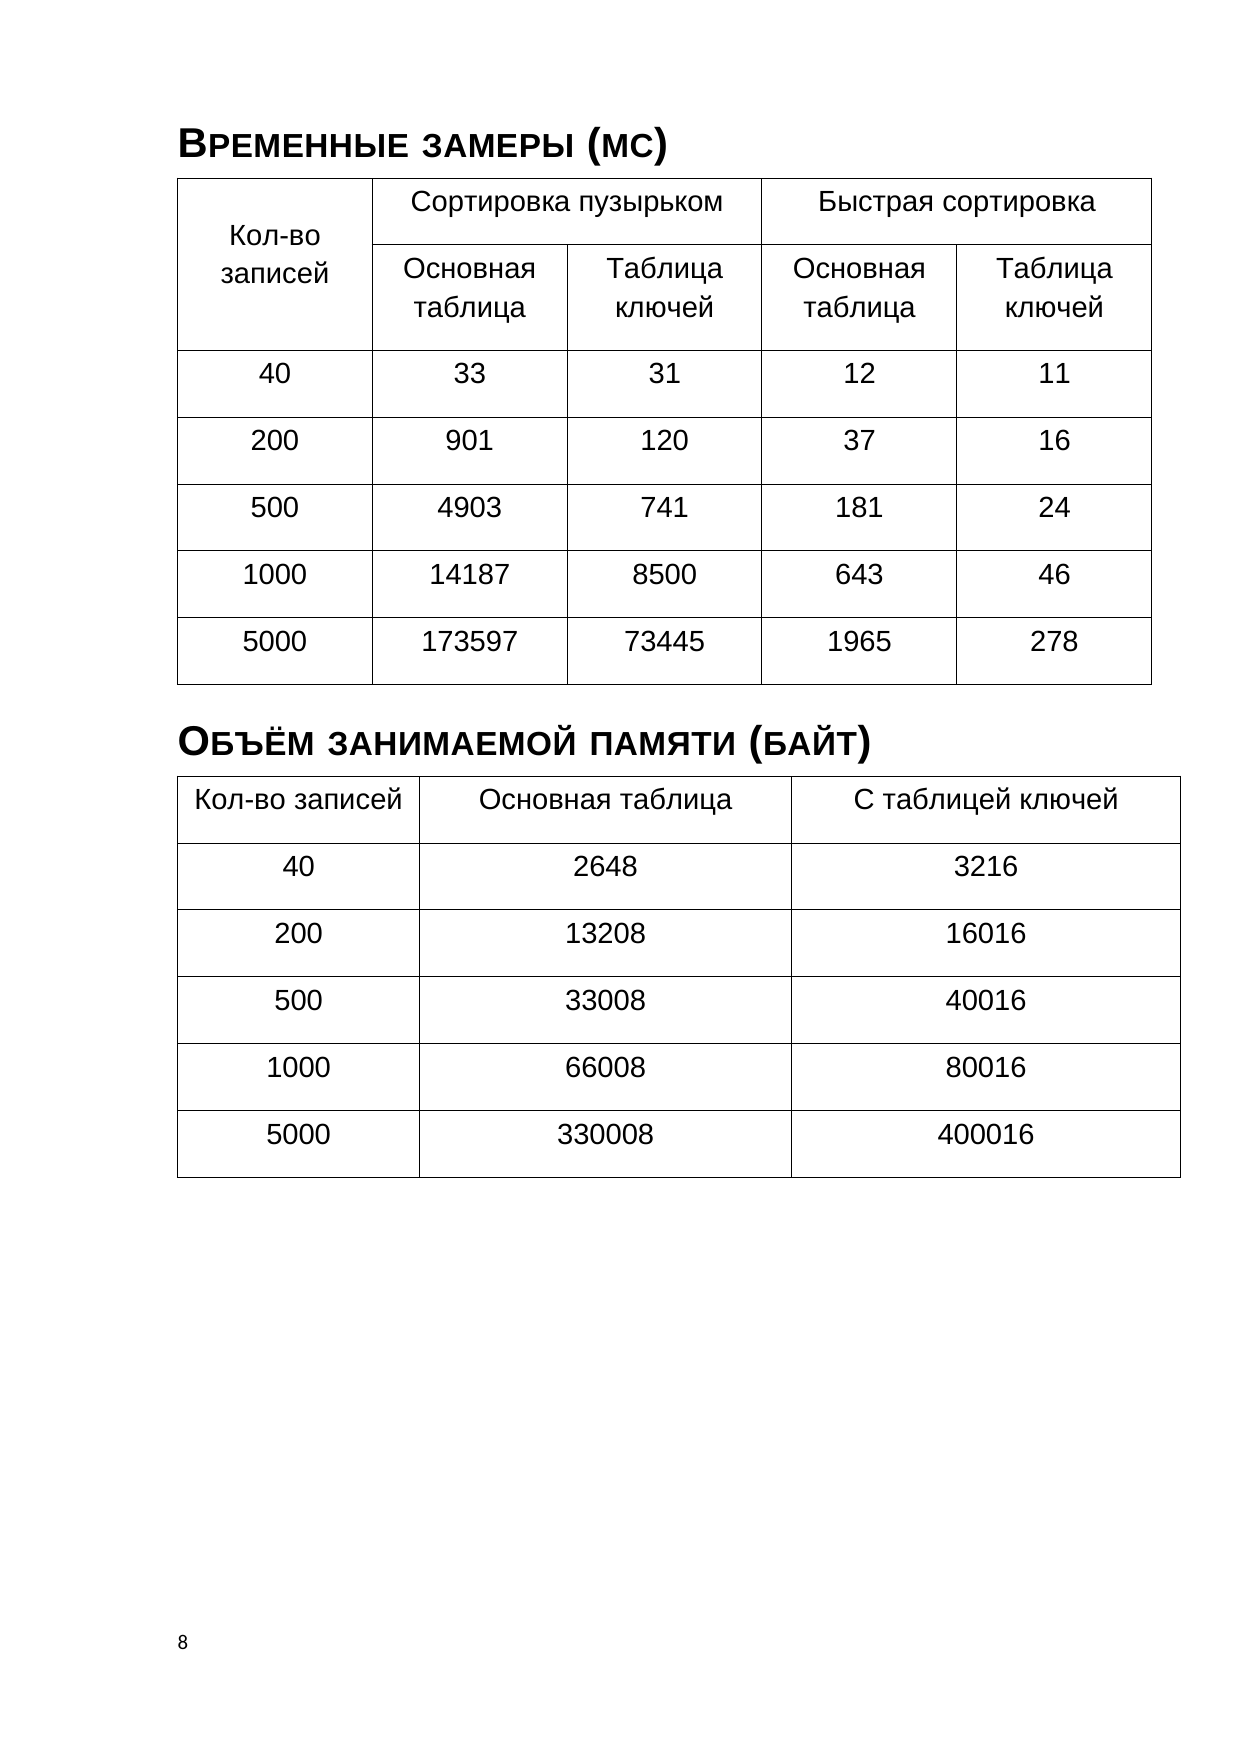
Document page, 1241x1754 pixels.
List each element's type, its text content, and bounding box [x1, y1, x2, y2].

table_cell 37 [762, 418, 956, 483]
table_cell 13208 [420, 910, 791, 976]
table_cell 33008 [420, 977, 791, 1043]
table_cell 40 [178, 844, 419, 909]
table_cell 8500 [568, 551, 761, 617]
table_cell 80016 [792, 1044, 1180, 1110]
table_cell 16 [957, 418, 1151, 483]
table_cell 741 [568, 485, 761, 550]
table_cell 500 [178, 977, 419, 1043]
table_cell 14187 [373, 551, 567, 617]
table_cell 5000 [178, 618, 372, 684]
table_header Сортировка пузырьком [373, 179, 761, 244]
table_cell 200 [178, 418, 372, 483]
table_cell 278 [957, 618, 1151, 684]
table_cell 500 [178, 485, 372, 550]
table_header Основная таблица [420, 777, 791, 842]
table_cell 40016 [792, 977, 1180, 1043]
table_cell 120 [568, 418, 761, 483]
subtitle Временные замеры (мс) [177, 118, 1152, 166]
table_cell 4903 [373, 485, 567, 550]
table_cell Таблица ключей [568, 245, 761, 350]
table_cell 2648 [420, 844, 791, 909]
table_cell 901 [373, 418, 567, 483]
table_cell 5000 [178, 1111, 419, 1177]
table_cell Основная таблица [373, 245, 567, 350]
table_cell 1000 [178, 551, 372, 617]
table_header С таблицей ключей [792, 777, 1180, 842]
table_cell 1000 [178, 1044, 419, 1110]
table_cell 181 [762, 485, 956, 550]
table_cell Таблица ключей [957, 245, 1151, 350]
table_cell 33 [373, 351, 567, 417]
table_cell 1965 [762, 618, 956, 684]
table_cell 31 [568, 351, 761, 417]
table_cell 330008 [420, 1111, 791, 1177]
table_cell 24 [957, 485, 1151, 550]
table_cell 40 [178, 351, 372, 417]
table_header Кол-во записей [178, 179, 372, 350]
table_cell 11 [957, 351, 1151, 417]
table_cell Основная таблица [762, 245, 956, 350]
table_cell 12 [762, 351, 956, 417]
table_cell 73445 [568, 618, 761, 684]
subtitle Объём занимаемой памяти (байт) [177, 716, 1152, 764]
table_cell 3216 [792, 844, 1180, 909]
table_cell 643 [762, 551, 956, 617]
table_cell 16016 [792, 910, 1180, 976]
table_header Быстрая сортировка [762, 179, 1151, 244]
table_cell 66008 [420, 1044, 791, 1110]
table_cell 200 [178, 910, 419, 976]
table_header Кол-во записей [178, 777, 419, 842]
table_cell 400016 [792, 1111, 1180, 1177]
table_cell 46 [957, 551, 1151, 617]
table_cell 173597 [373, 618, 567, 684]
